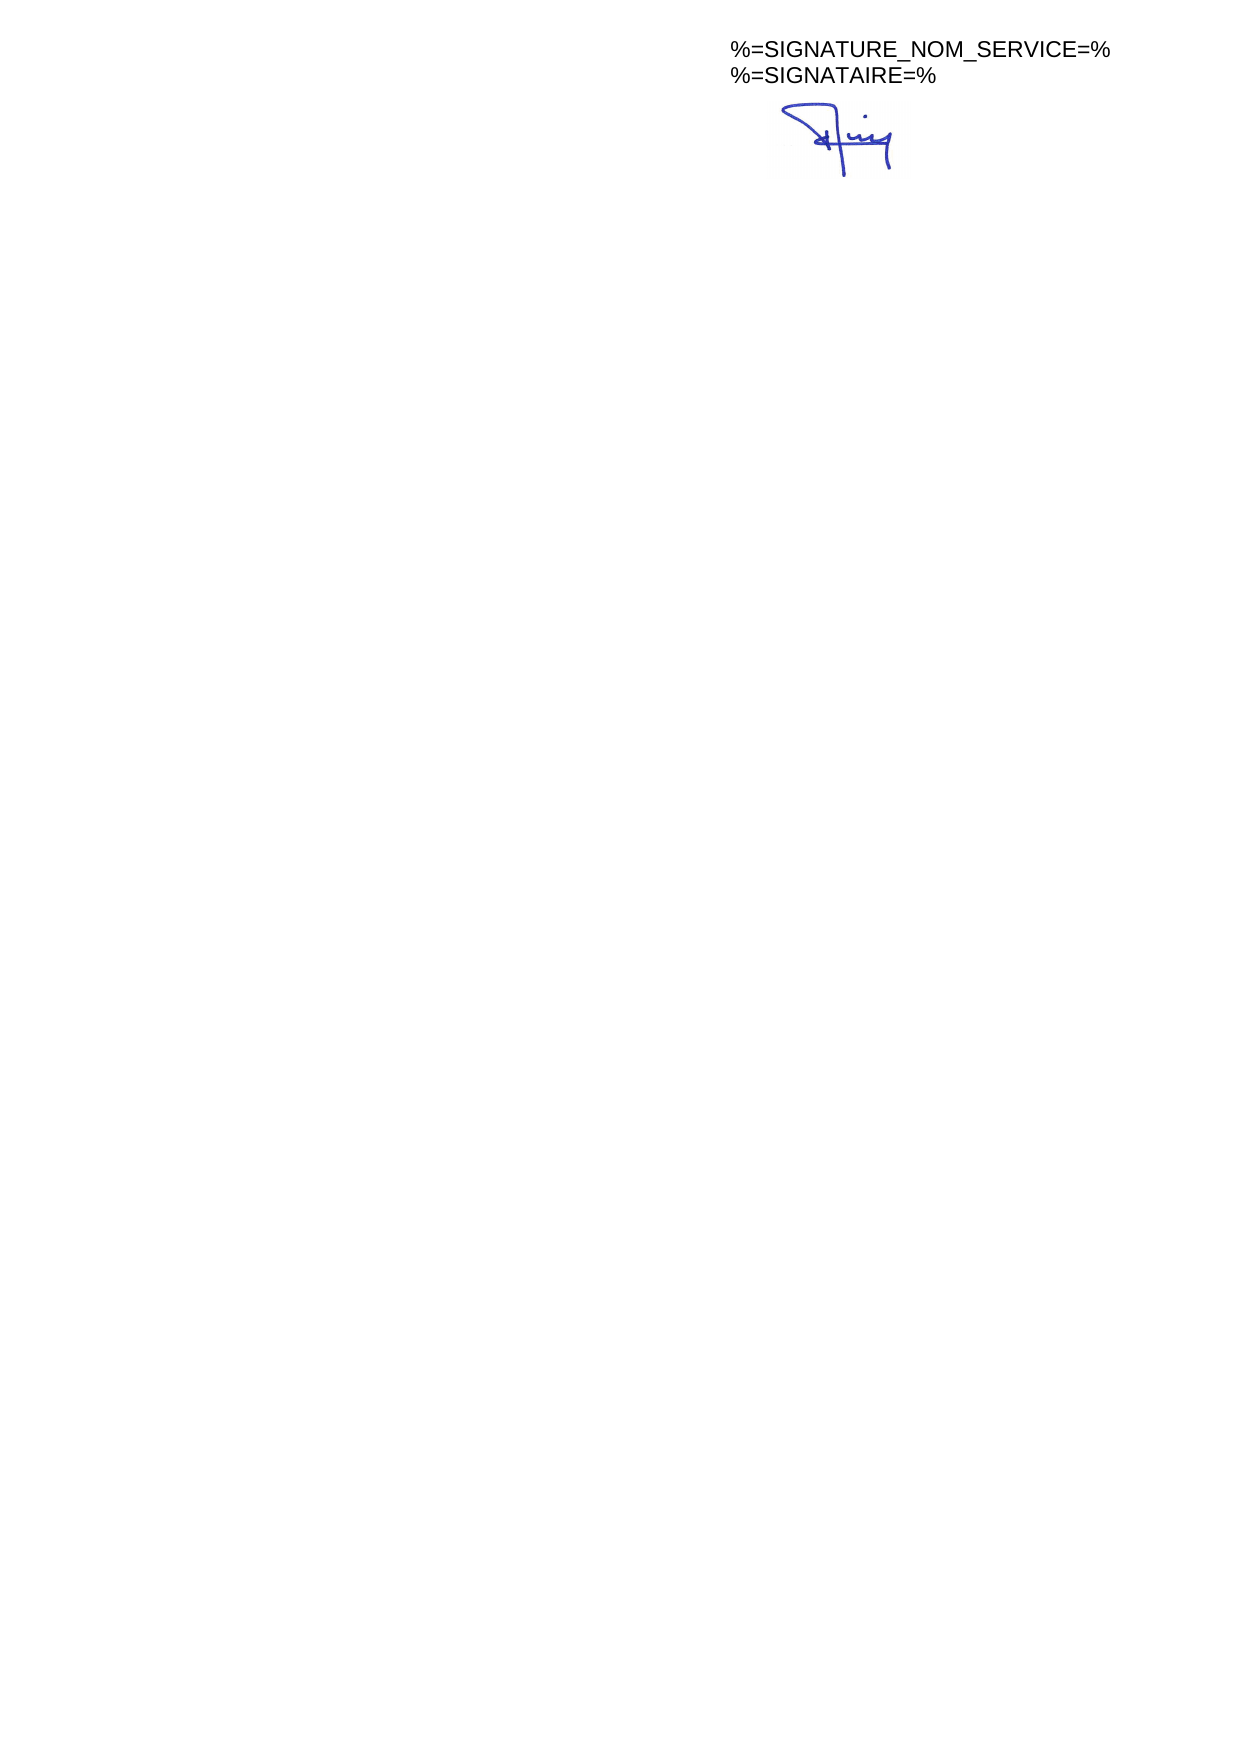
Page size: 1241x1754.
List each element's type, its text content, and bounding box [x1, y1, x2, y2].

table_header [118, 36, 730, 62]
table_cell [118, 63, 730, 205]
table_cell %=SIGNATAIRE=% [730, 63, 1122, 205]
table_header %=SIGNATURE_NOM_SERVICE=% [730, 36, 1122, 62]
picture [766, 101, 912, 179]
